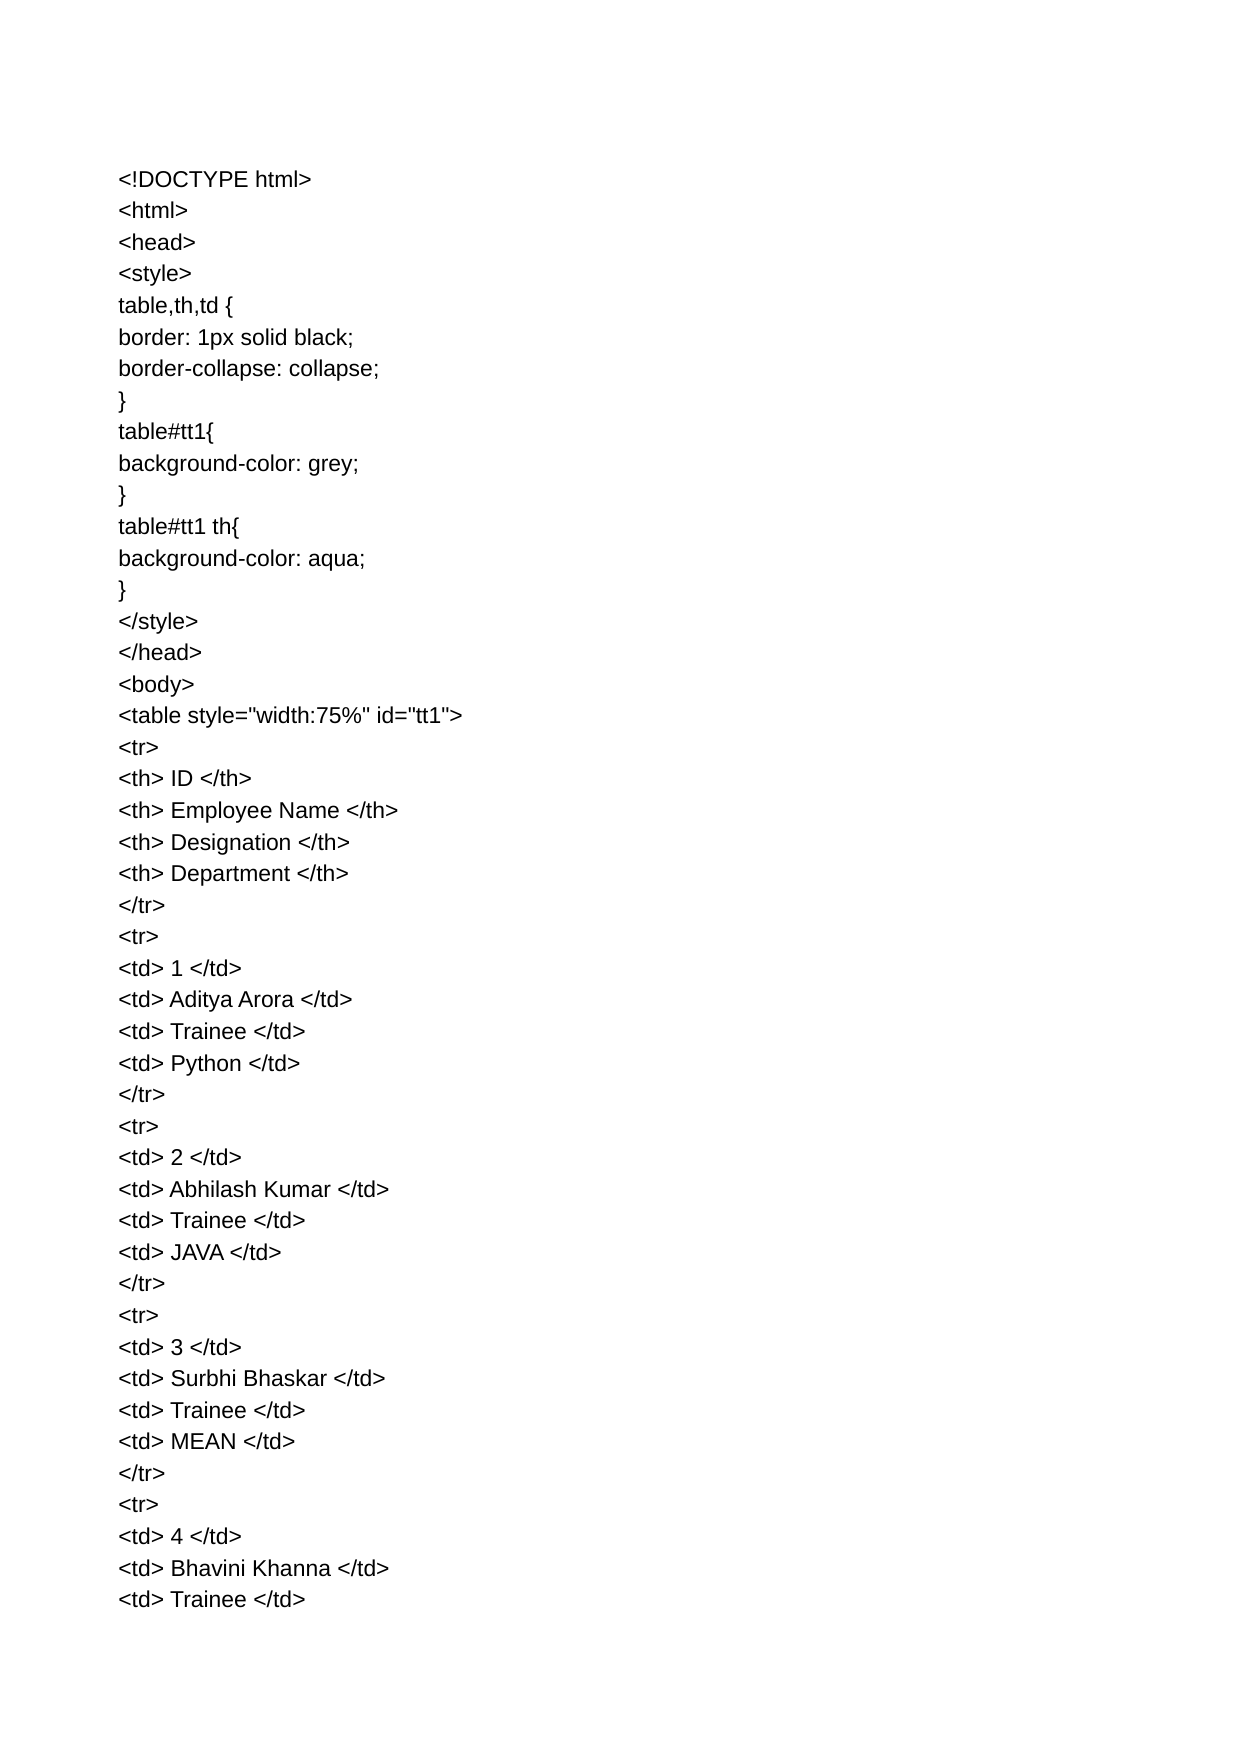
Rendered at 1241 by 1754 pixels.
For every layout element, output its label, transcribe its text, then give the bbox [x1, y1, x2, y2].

text <td> Trainee </td> [118, 1207, 1122, 1234]
text <tr> [118, 1113, 1122, 1139]
text <td> Python </td> [118, 1049, 1122, 1076]
text <td> Abhilash Kumar </td> [118, 1176, 1122, 1202]
text <td> 3 </td> [118, 1333, 1122, 1360]
text <tr> [118, 734, 1122, 760]
text <td> 4 </td> [118, 1523, 1122, 1549]
text </tr> [118, 1460, 1122, 1486]
text </tr> [118, 1270, 1122, 1297]
text } [118, 387, 1122, 413]
text </head> [118, 639, 1122, 666]
text </tr> [118, 1081, 1122, 1107]
text <th> Designation </th> [118, 828, 1122, 855]
text <td> Trainee </td> [118, 1586, 1122, 1612]
text <html> [118, 197, 1122, 224]
text <tr> [118, 1302, 1122, 1328]
text <td> 1 </td> [118, 955, 1122, 981]
text background-color: grey; [118, 450, 1122, 476]
text <head> [118, 229, 1122, 255]
text <tr> [118, 1491, 1122, 1518]
text <td> Surbhi Bhaskar </td> [118, 1365, 1122, 1391]
text table#tt1 th{ [118, 513, 1122, 539]
text <td> Bhavini Khanna </td> [118, 1554, 1122, 1581]
text } [118, 481, 1122, 508]
text table,th,td { [118, 292, 1122, 318]
text <body> [118, 671, 1122, 697]
text <td> MEAN </td> [118, 1428, 1122, 1454]
text <style> [118, 260, 1122, 287]
text <th> Employee Name </th> [118, 797, 1122, 823]
text <td> Aditya Arora </td> [118, 986, 1122, 1013]
text <td> Trainee </td> [118, 1397, 1122, 1423]
text <td> JAVA </td> [118, 1239, 1122, 1265]
text <th> ID </th> [118, 765, 1122, 792]
text } [118, 576, 1122, 602]
text background-color: aqua; [118, 544, 1122, 571]
text </style> [118, 608, 1122, 634]
text <tr> [118, 923, 1122, 949]
text border-collapse: collapse; [118, 355, 1122, 381]
text border: 1px solid black; [118, 323, 1122, 350]
text </tr> [118, 892, 1122, 918]
text table#tt1{ [118, 418, 1122, 444]
text <th> Department </th> [118, 860, 1122, 886]
text <!DOCTYPE html> [118, 166, 1122, 192]
text <table style="width:75%" id="tt1"> [118, 702, 1122, 729]
text <td> 2 </td> [118, 1144, 1122, 1171]
text <td> Trainee </td> [118, 1018, 1122, 1044]
